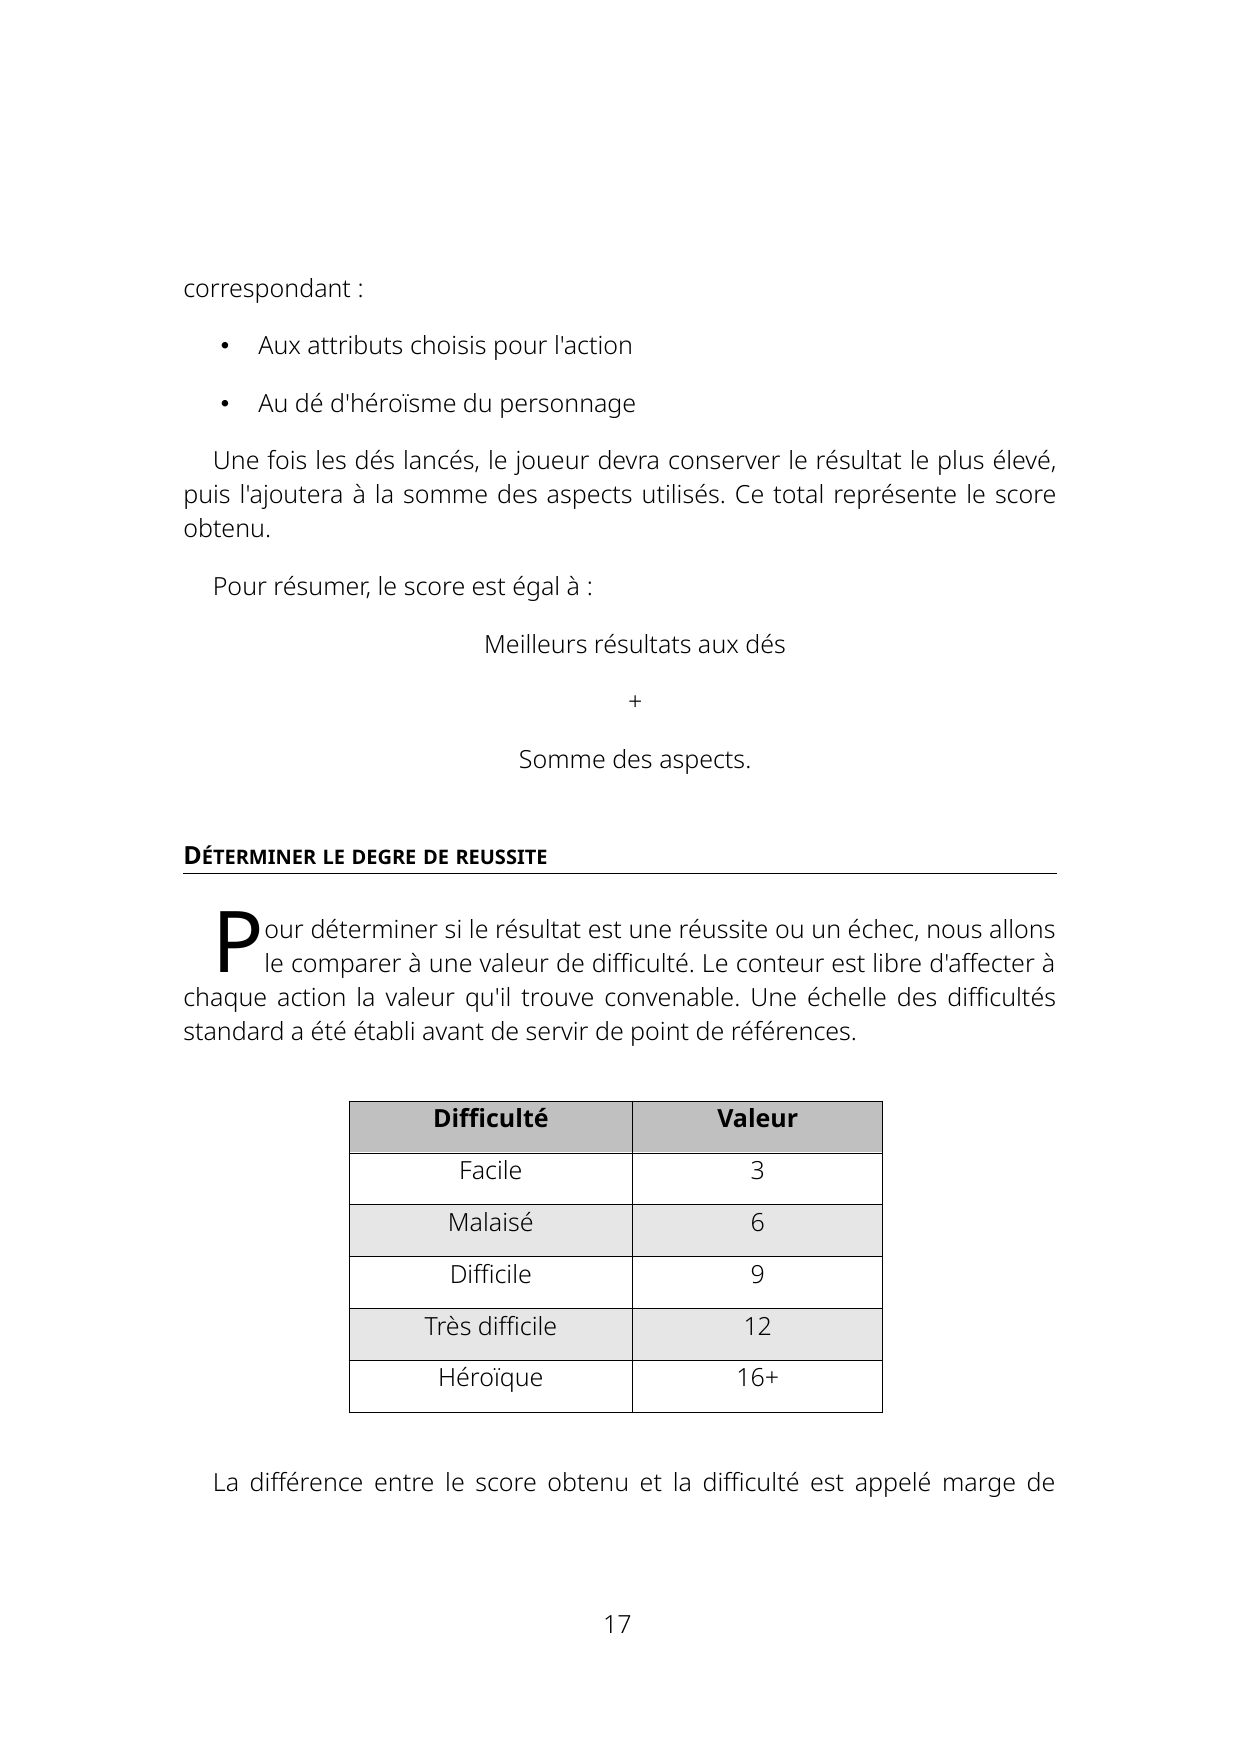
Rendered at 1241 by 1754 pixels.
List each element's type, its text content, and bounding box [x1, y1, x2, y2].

table_header Valeur [633, 1102, 882, 1152]
subtitle Déterminer le degre de reussite [183, 837, 1057, 873]
text + [183, 684, 1057, 718]
table_cell Très difficile [350, 1309, 632, 1360]
text correspondant : [183, 270, 1057, 304]
text Une fois les dés lancés, le joueur devra conserver le résultat le plus élevé, puis l'ajoutera à la somme des aspects utilisés. Ce total représente le score obtenu. [183, 443, 1057, 545]
table_cell 3 [633, 1154, 882, 1204]
text Meilleurs résultats aux dés [183, 626, 1057, 660]
table_header Difficulté [350, 1102, 632, 1152]
text Somme des aspects. [183, 742, 1057, 776]
text La différence entre le score obtenu et la difficulté est appelé marge de [183, 1465, 1057, 1499]
table_cell 6 [633, 1205, 882, 1256]
text Pour déterminer si le résultat est une réussite ou un échec, nous allons le comparer à une valeur de difficulté. Le conteur est libre d'affecter à chaque action la valeur qu'il trouve convenable. Une échelle des difficultés standard a été établi avant de servir de point de références. [183, 911, 1057, 1048]
table_cell 9 [633, 1257, 882, 1308]
table_cell Difficile [350, 1257, 632, 1308]
table_cell Facile [350, 1154, 632, 1204]
list Au dé d'héroïsme du personnage [221, 385, 1057, 419]
text Pour résumer, le score est égal à : [183, 569, 1057, 603]
table_cell Héroïque [350, 1361, 632, 1412]
list Aux attributs choisis pour l'action [221, 328, 1057, 362]
table_cell 12 [633, 1309, 882, 1360]
table_cell Malaisé [350, 1205, 632, 1256]
table_cell 16+ [633, 1361, 882, 1412]
